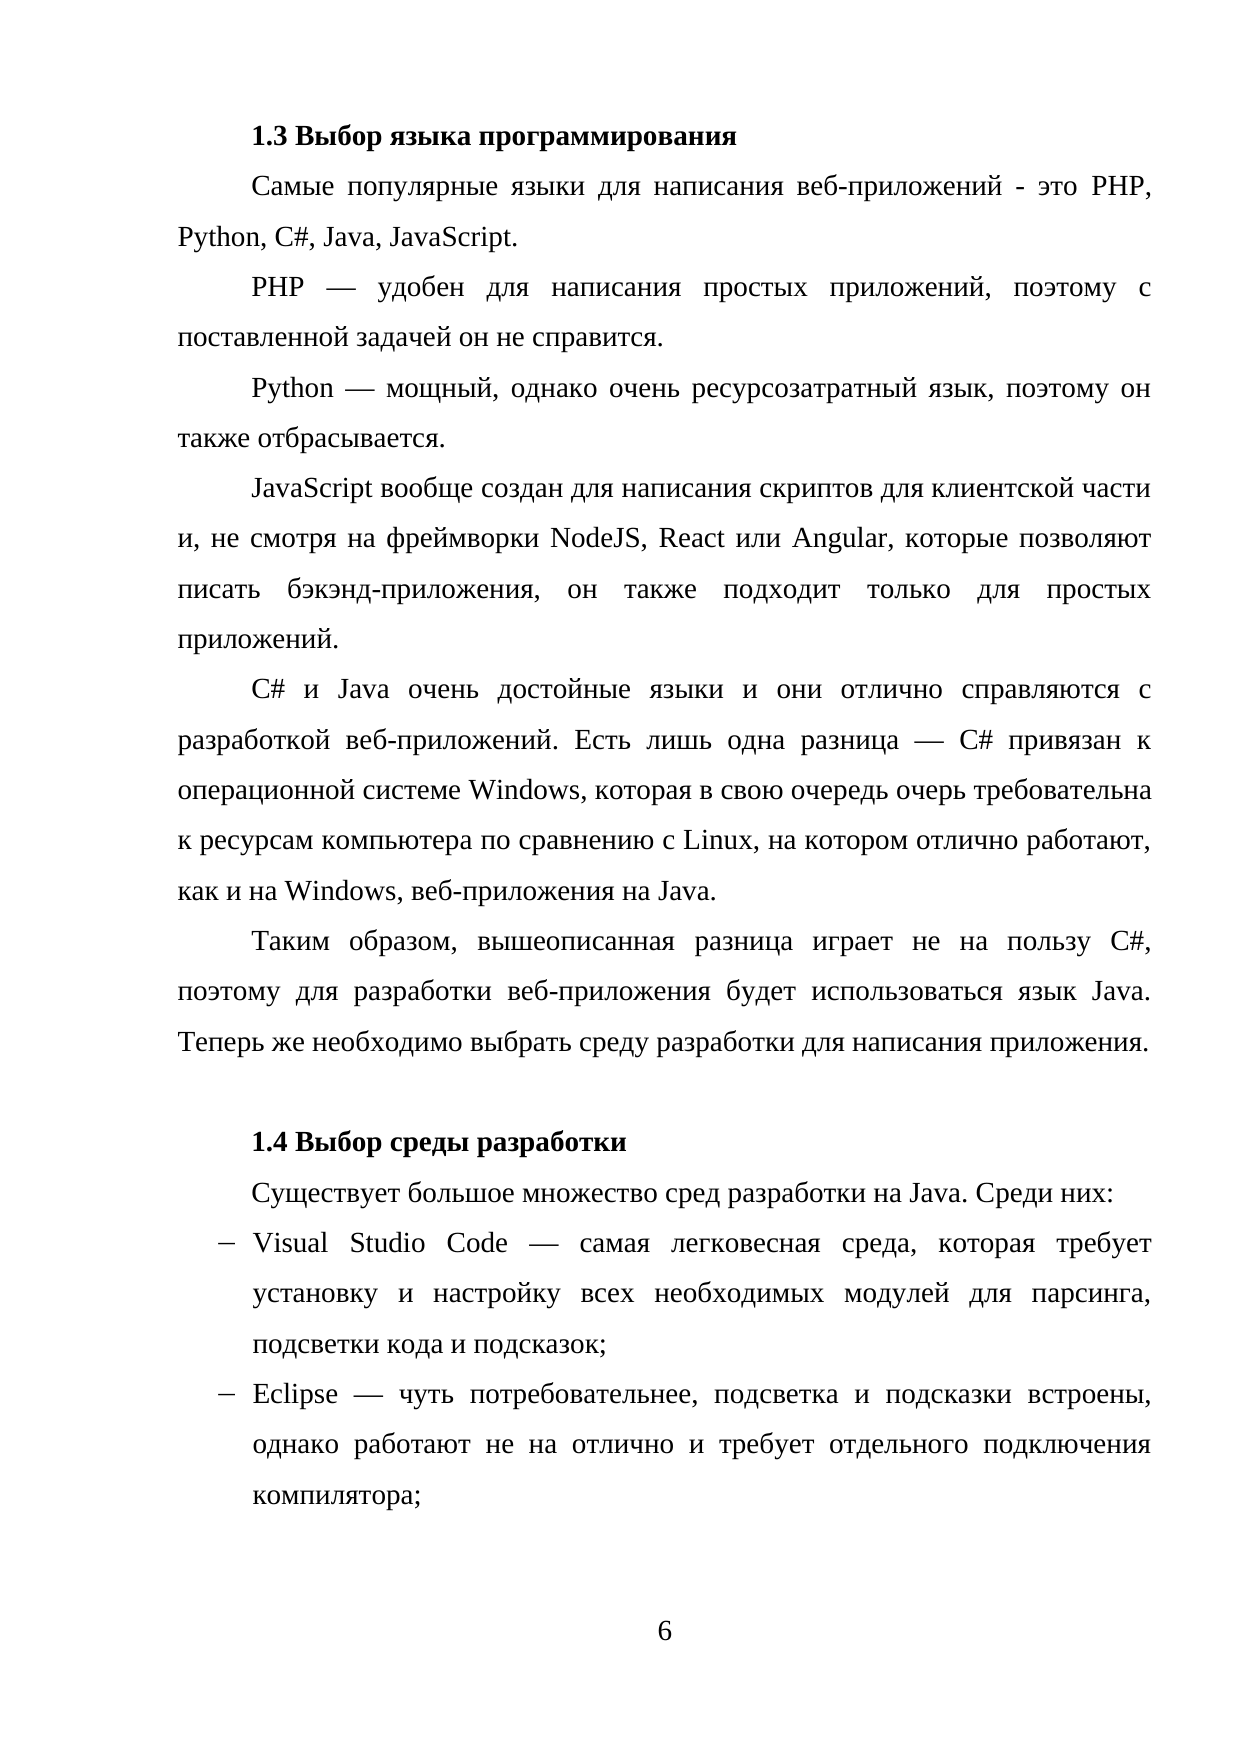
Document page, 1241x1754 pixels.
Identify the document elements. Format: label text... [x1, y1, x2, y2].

text Самые популярные языки для написания веб-приложений - это PHP, Python, C#, Java, JavaScript. [177, 168, 1152, 252]
text C# и Java очень достойные языки и они отлично справляются с разработкой веб-приложений. Есть лишь одна разница — C# привязан к операционной системе Windows, которая в свою очередь очерь требовательна к ресурсам компьютера по сравнению с Linux, на котором отлично работают, как и на Windows, веб-приложения на Java. [177, 672, 1152, 906]
text Существует большое множество сред разработки на Java. Среди них: [177, 1175, 1152, 1208]
text JavaScript вообще создан для написания скриптов для клиентской части и, не смотря на фреймворки NodeJS, React или Angular, которые позволяют писать бэкэнд-приложения, он также подходит только для простых приложений. [177, 470, 1152, 655]
list Visual Studio Code — самая легковесная среда, которая требует установку и настройку всех необходимых модулей для парсинга, подсветки кода и подсказок; [215, 1225, 1152, 1359]
text 1.3 Выбор языка программирования [177, 118, 1152, 152]
text PHP — удобен для написания простых приложений, поэтому с поставленной задачей он не справится. [177, 269, 1152, 353]
text 1.4 Выбор среды разработки [177, 1124, 1152, 1158]
list Eclipse — чуть потребовательнее, подсветка и подсказки встроены, однако работают не на отлично и требует отдельного подключения компилятора; [215, 1376, 1152, 1510]
text Python — мощный, однако очень ресурсозатратный язык, поэтому он также отбрасывается. [177, 370, 1152, 453]
text Таким образом, вышеописанная разница играет не на пользу C#, поэтому для разработки веб-приложения будет использоваться язык Java. Теперь же необходимо выбрать среду разработки для написания приложения. [177, 923, 1152, 1057]
